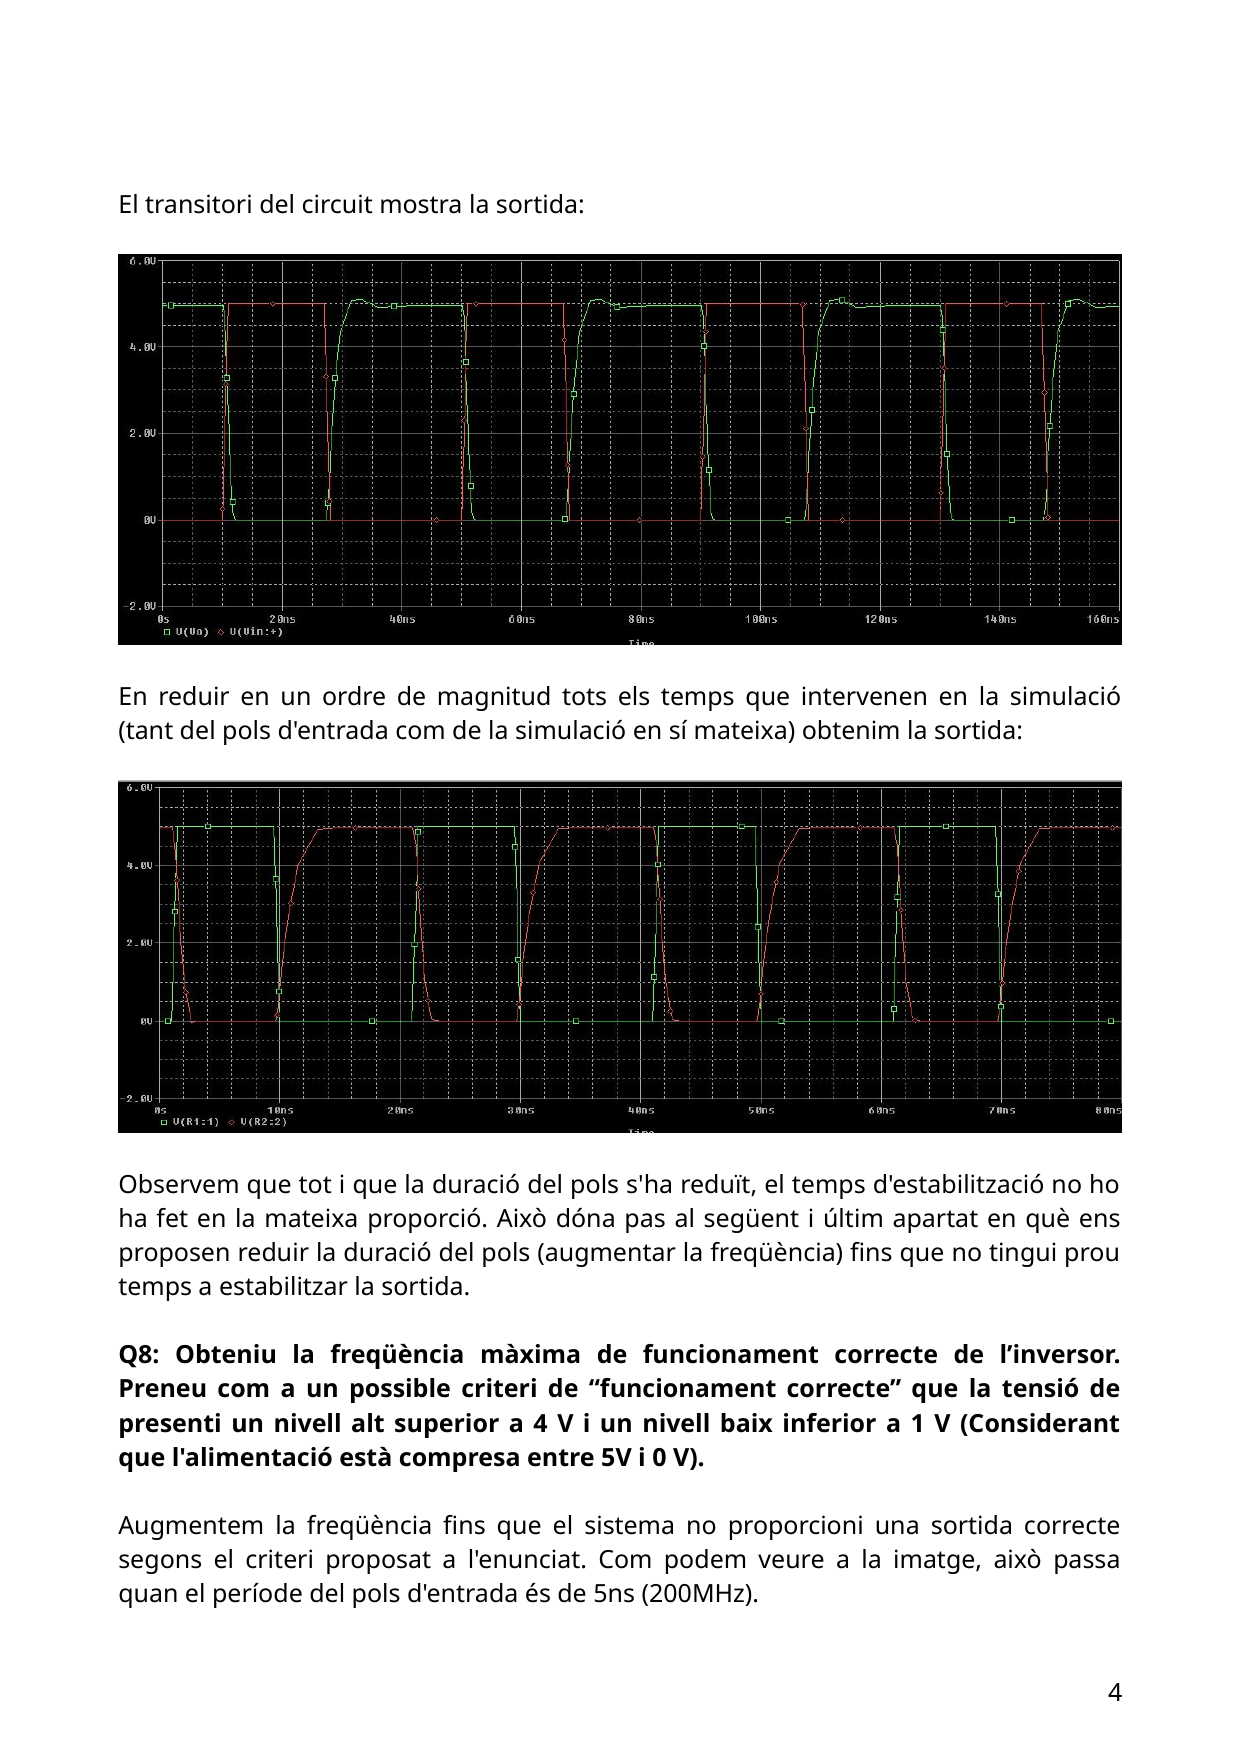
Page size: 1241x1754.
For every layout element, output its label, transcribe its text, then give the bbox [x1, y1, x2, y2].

text En reduir en un ordre de magnitud tots els temps que intervenen en la simulació (tant del pols d'entrada com de la simulació en sí mateixa) obtenim la sortida: [118, 678, 1122, 746]
text Q8: Obteniu la freqüència màxima de funcionament correcte de l’inversor. Preneu com a un possible criteri de “funcionament correcte” que la tensió de presenti un nivell alt superior a 4 V i un nivell baix inferior a 1 V (Considerant que l'alimentació està compresa entre 5V i 0 V). [118, 1337, 1122, 1473]
text El transitori del circuit mostra la sortida: [118, 186, 1122, 220]
text Observem que tot i que la duració del pols s'ha reduït, el temps d'estabilització no ho ha fet en la mateixa proporció. Això dóna pas al següent i últim apartat en què ens proposen reduir la duració del pols (augmentar la freqüència) fins que no tingui prou temps a estabilitzar la sortida. [118, 1167, 1122, 1303]
picture [118, 780, 1122, 1133]
picture [118, 254, 1122, 645]
text Augmentem la freqüència fins que el sistema no proporcioni una sortida correcte segons el criteri proposat a l'enunciat. Com podem veure a la imatge, això passa quan el període del pols d'entrada és de 5ns (200MHz). [118, 1507, 1122, 1609]
